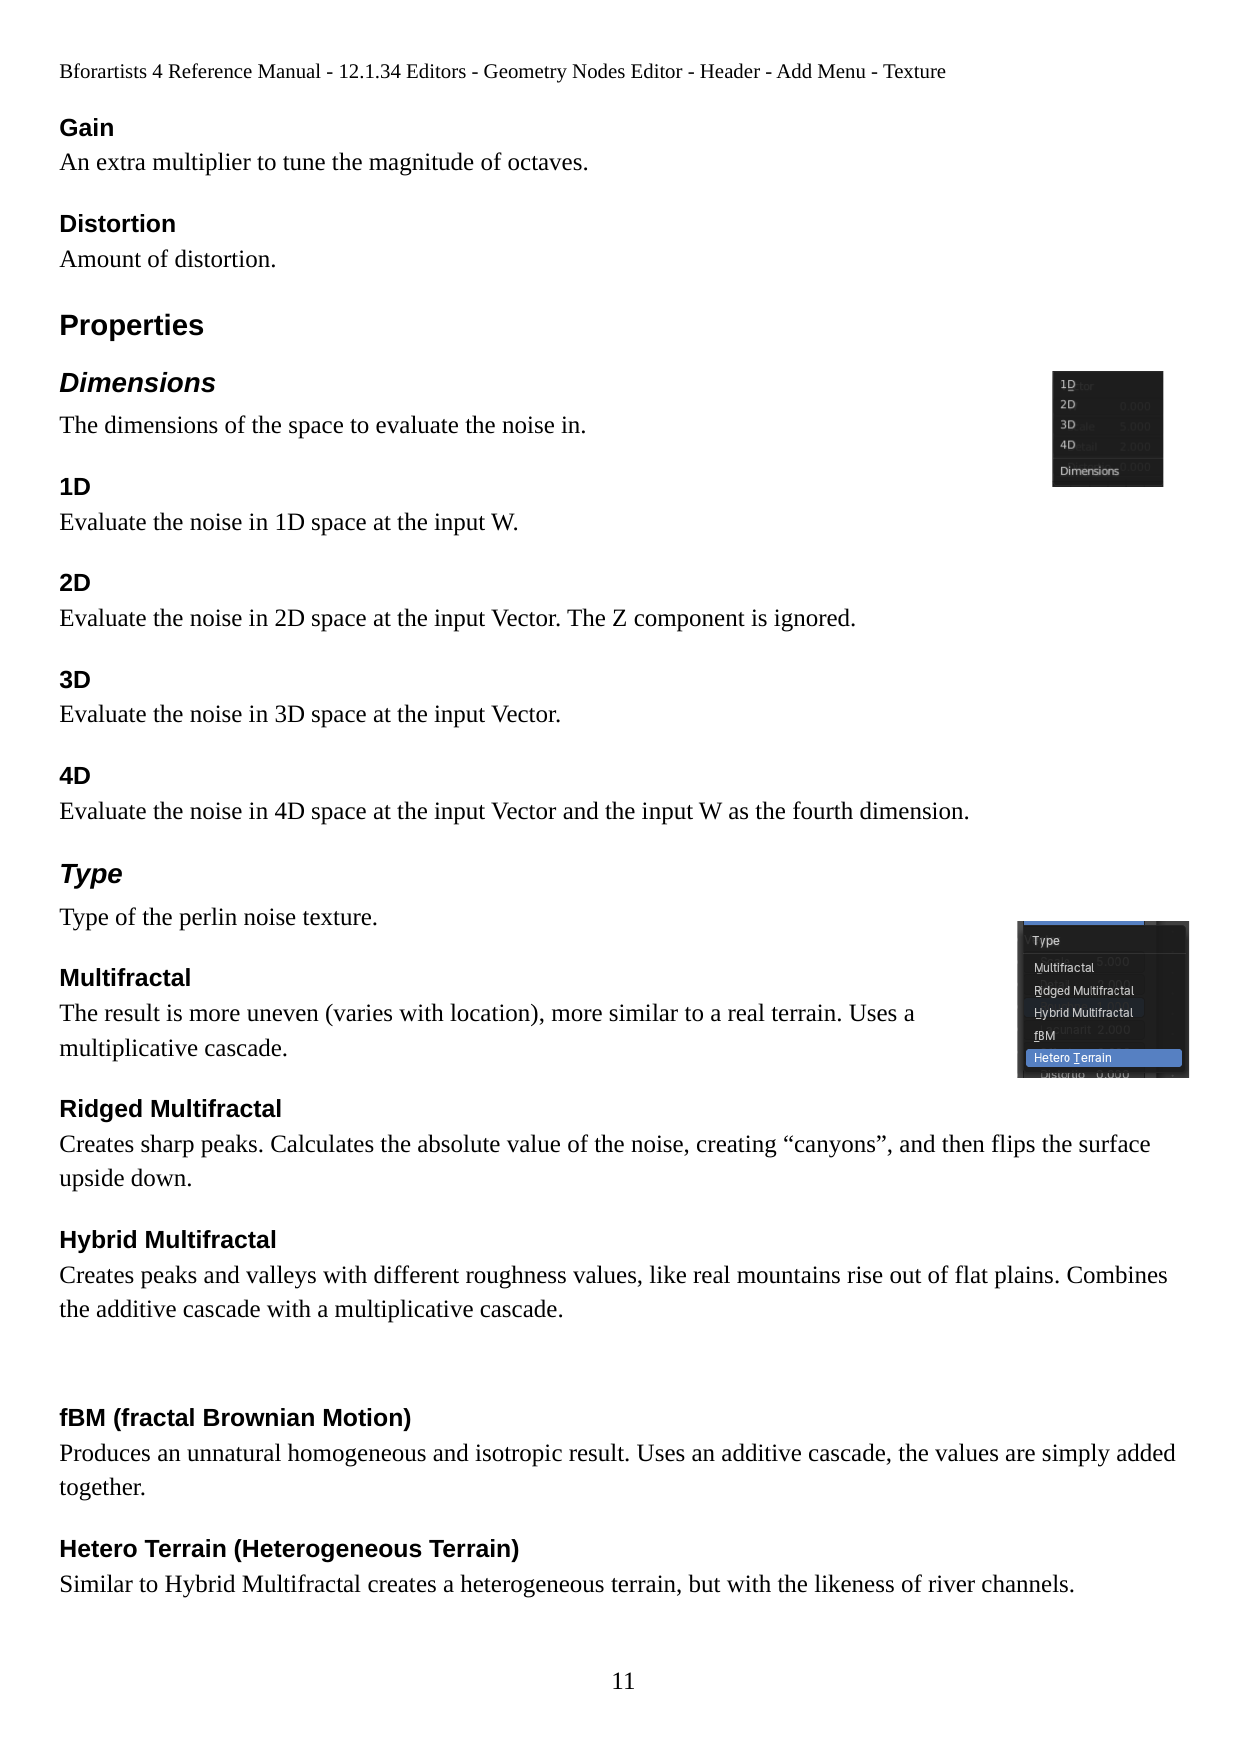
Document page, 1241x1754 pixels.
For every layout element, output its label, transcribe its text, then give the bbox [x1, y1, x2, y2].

text Amount of distortion. [59, 244, 1181, 272]
subtitle Properties [59, 307, 1181, 341]
text Produces an unnatural homogeneous and isotropic result. Uses an additive cascade, the values are simply added together. [59, 1438, 1181, 1501]
text The dimensions of the space to evaluate the noise in. [59, 411, 1052, 439]
text Evaluate the noise in 3D space at the input Vector. [59, 699, 1181, 728]
subtitle 3D [59, 665, 1181, 693]
subtitle 2D [59, 568, 1181, 597]
text Evaluate the noise in 2D space at the input Vector. The Z component is ignored. [59, 603, 1181, 632]
subtitle Hybrid Multifractal [59, 1225, 1181, 1254]
text Evaluate the noise in 4D space at the input Vector and the input W as the fourth dimension. [59, 796, 1181, 825]
subtitle 1D [59, 472, 1181, 501]
subtitle Dimensions [59, 366, 1181, 398]
text Creates sharp peaks. Calculates the absolute value of the noise, creating “canyons”, and then flips the surface upside down. [59, 1129, 1181, 1192]
text An extra multiplier to tune the magnitude of octaves. [59, 147, 1181, 176]
subtitle Multifractal [59, 963, 1017, 992]
subtitle Type [59, 857, 1181, 889]
text The result is more uneven (varies with location), more similar to a real terrain. Uses a multiplicative cascade. [59, 998, 1017, 1061]
text Type of the perlin noise texture. [59, 902, 1181, 931]
subtitle Gain [59, 113, 1181, 141]
picture [1052, 371, 1164, 487]
subtitle 4D [59, 761, 1181, 790]
text Similar to Hybrid Multifractal creates a heterogeneous terrain, but with the likeness of river channels. [59, 1569, 1181, 1598]
subtitle fBM (fractal Brownian Motion) [59, 1403, 1181, 1432]
text Evaluate the noise in 1D space at the input W. [59, 507, 1181, 536]
picture [1017, 921, 1190, 1078]
subtitle Distortion [59, 209, 1181, 237]
subtitle Ridged Multifractal [59, 1094, 1181, 1123]
subtitle Hetero Terrain (Heterogeneous Terrain) [59, 1534, 1181, 1563]
text Creates peaks and valleys with different roughness values, like real mountains rise out of flat plains. Combines the additive cascade with a multiplicative cascade. [59, 1260, 1181, 1323]
